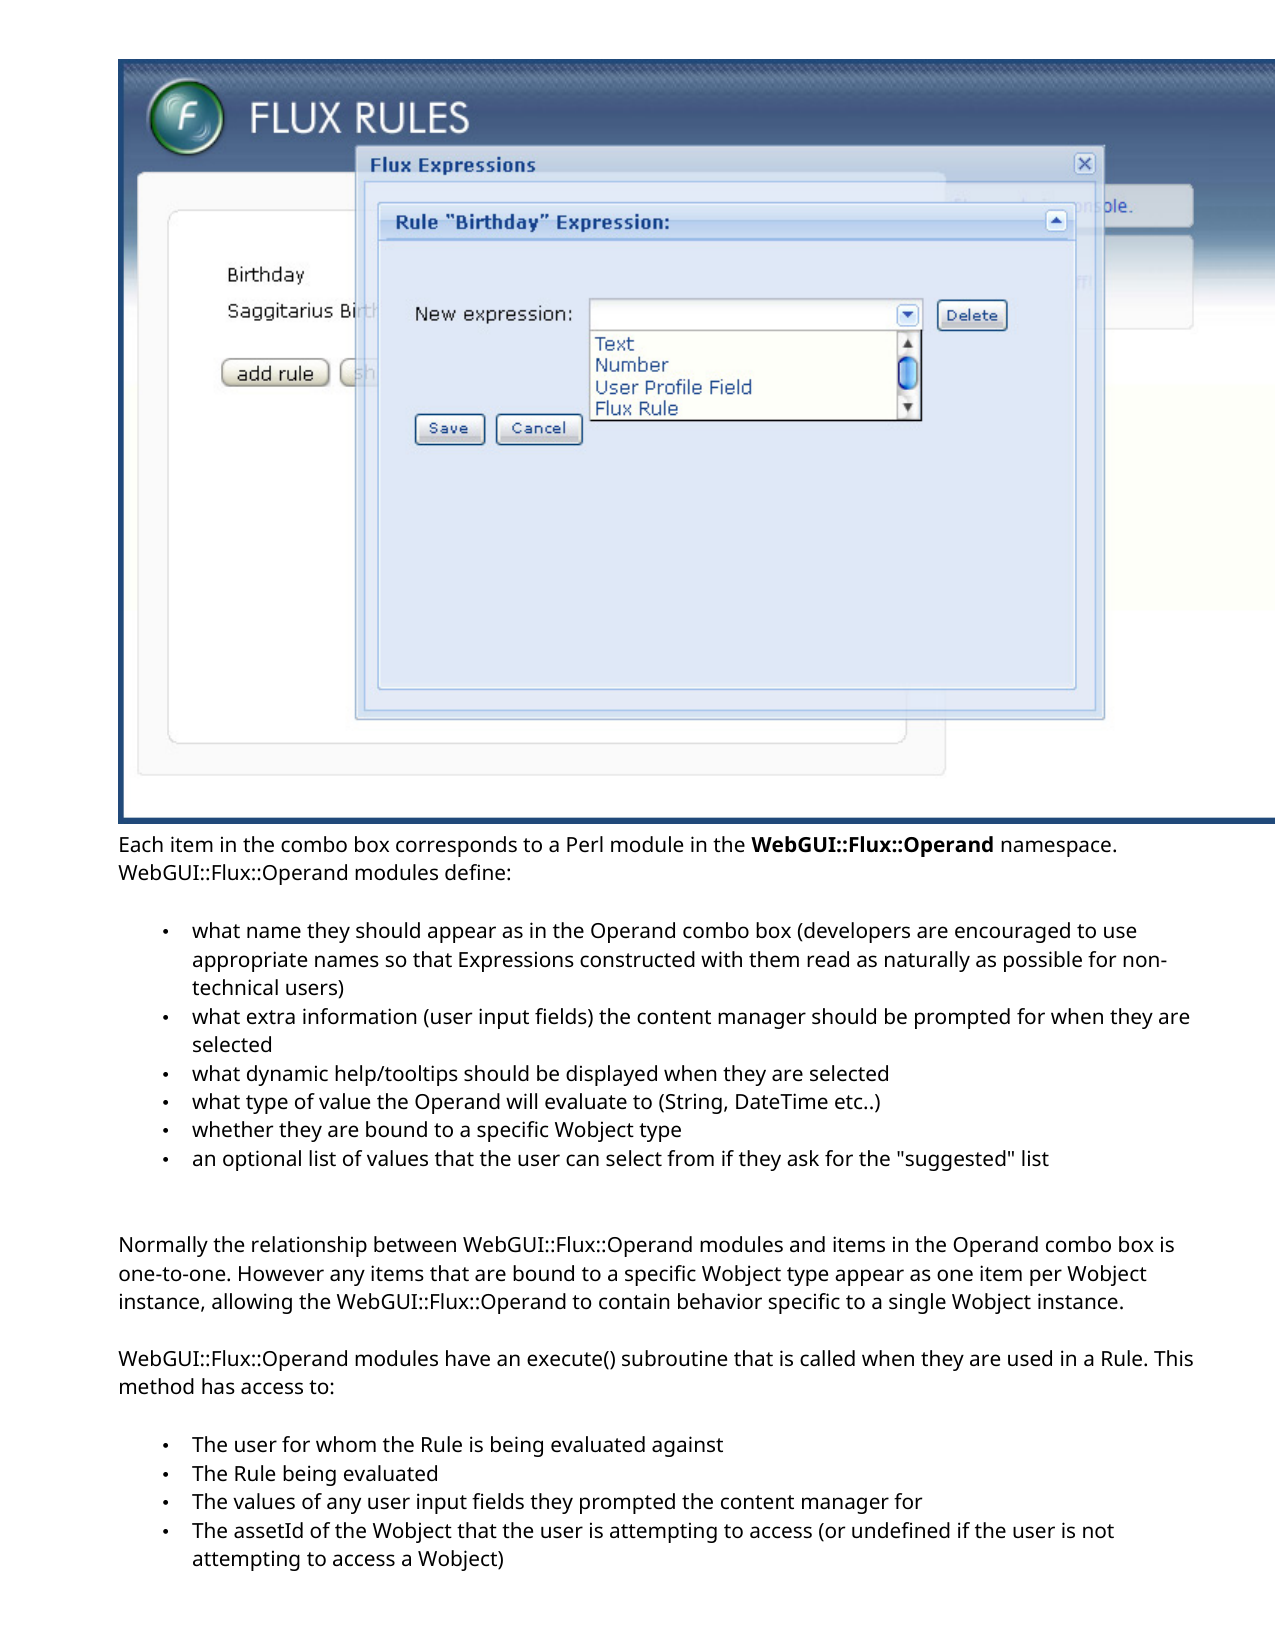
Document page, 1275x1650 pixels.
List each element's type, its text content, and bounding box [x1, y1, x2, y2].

text Each item in the combo box corresponds to a Perl module in the WebGUI::Flux::Operand namespace. WebGUI::Flux::Operand modules define: [118, 830, 1216, 887]
list The user for whom the Rule is being evaluated against [162, 1430, 1216, 1459]
list what extra information (user input fields) the content manager should be prompted for when they are selected [162, 1002, 1216, 1059]
text Normally the relationship between WebGUI::Flux::Operand modules and items in the Operand combo box is one-to-one. However any items that are bound to a specific Wobject type appear as one item per Wobject instance, allowing the WebGUI::Flux::Operand to contain behavior specific to a single Wobject instance. WebGUI::Flux::Operand modules have an execute() subroutine that is called when they are used in a Rule. This method has access to: [118, 1202, 1216, 1401]
list what name they should appear as in the Operand combo box (developers are encouraged to use appropriate names so that Expressions constructed with them read as naturally as possible for non-technical users) [162, 916, 1216, 1002]
list The Rule being evaluated [162, 1459, 1216, 1487]
list The values of any user input fields they prompted the content manager for [162, 1487, 1216, 1516]
list what type of value the Operand will evaluate to (String, DateTime etc..) [162, 1087, 1216, 1116]
list an optional list of values that the user can select from if they ask for the "suggested" list [162, 1144, 1216, 1172]
list whether they are bound to a specific Wobject type [162, 1116, 1216, 1144]
list what dynamic help/tooltips should be displayed when they are selected [162, 1059, 1216, 1087]
list The assetId of the Wobject that the user is attempting to access (or undefined if the user is not attempting to access a Wobject) [162, 1516, 1216, 1573]
picture [118, 59, 1275, 824]
